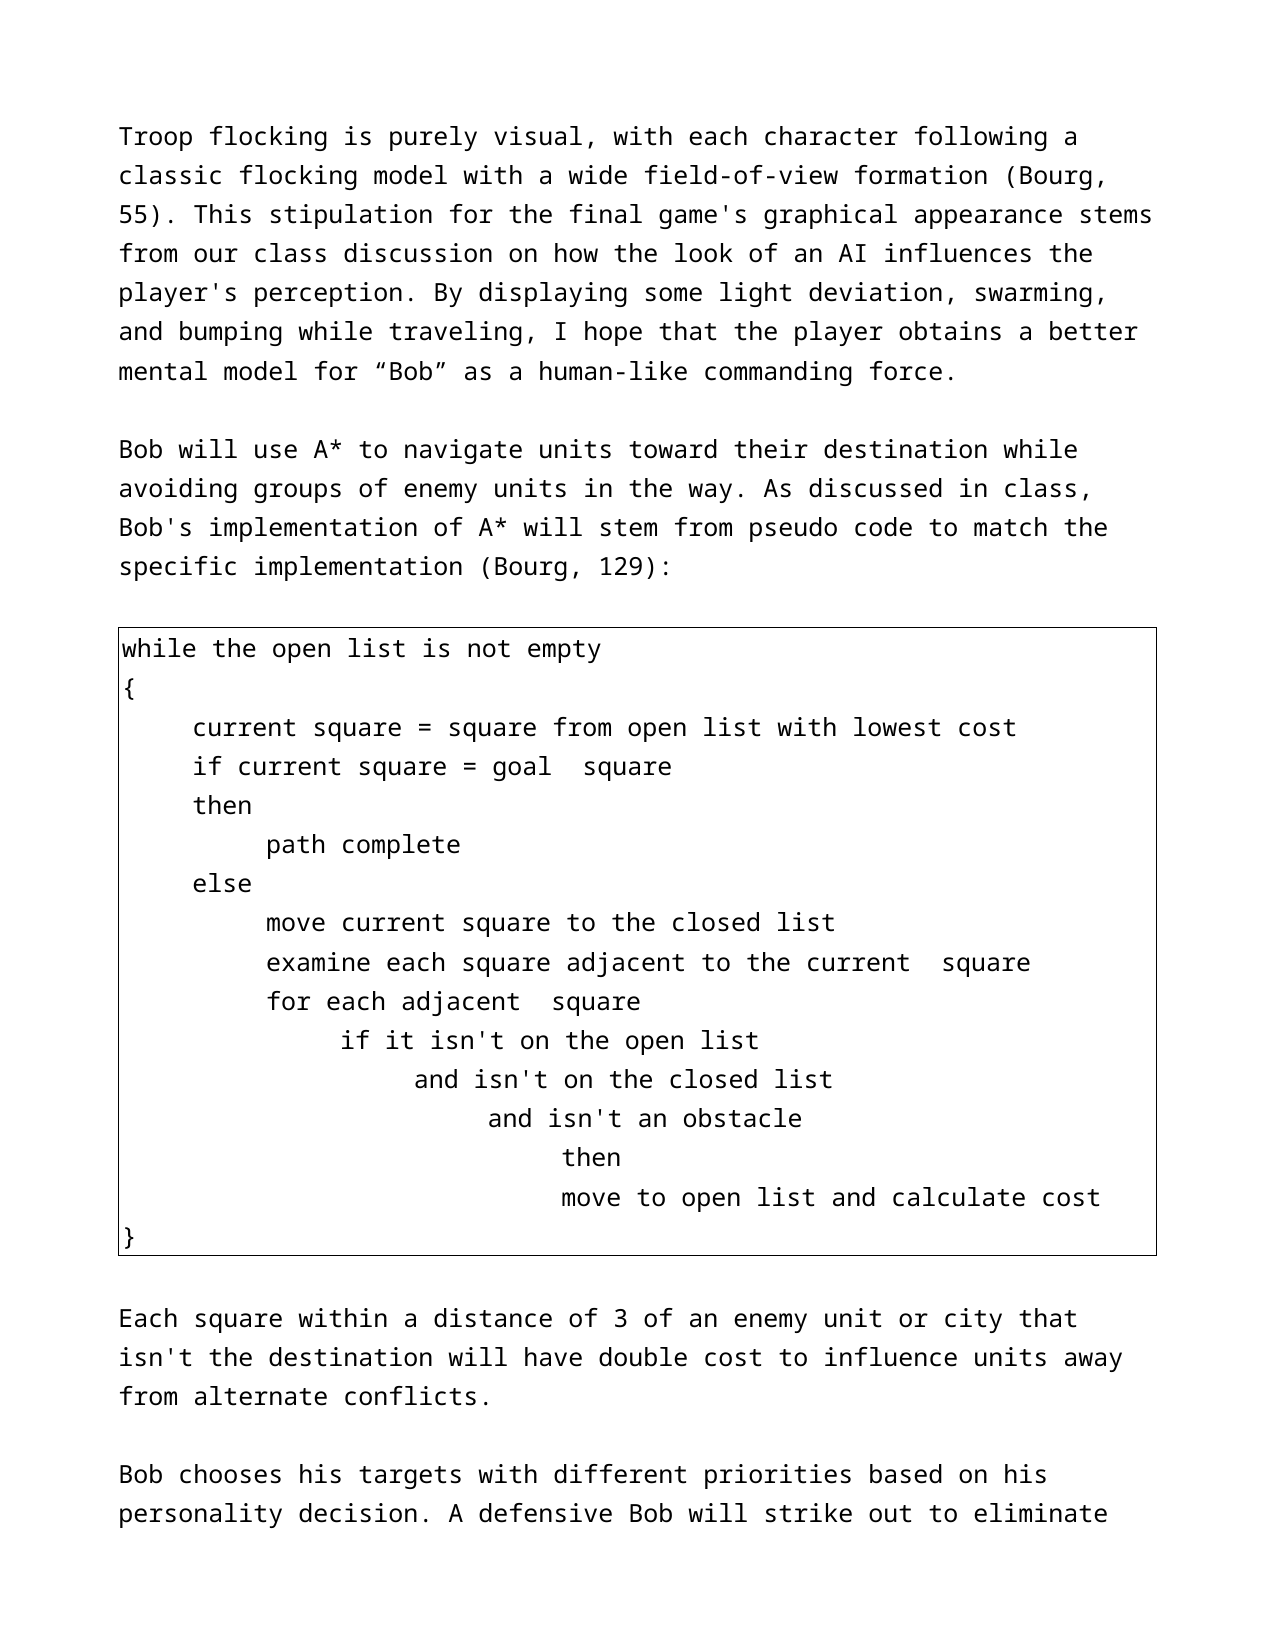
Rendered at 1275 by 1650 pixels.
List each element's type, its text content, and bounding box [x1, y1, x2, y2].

text Each square within a distance of 3 of an enemy unit or city that isn't the destination will have double cost to influence units away from alternate conflicts. [118, 1300, 1157, 1413]
text current square = square from open list with lowest cost [119, 706, 1156, 743]
text then [119, 784, 1156, 822]
text { [119, 666, 1156, 704]
text for each adjacent square [119, 980, 1156, 1017]
text if it isn't on the open list [119, 1019, 1156, 1057]
text and isn't an obstacle [119, 1097, 1156, 1135]
text and isn't on the closed list [119, 1058, 1156, 1096]
text then [119, 1136, 1156, 1174]
text examine each square adjacent to the current square [119, 941, 1156, 978]
text Bob chooses his targets with different priorities based on his personality decision. A defensive Bob will strike out to eliminate [118, 1457, 1157, 1530]
text Troop flocking is purely visual, with each character following a classic flocking model with a wide field-of-view formation (Bourg, 55). This stipulation for the final game's graphical appearance stems from our class discussion on how the look of an AI influences the player's perception. By displaying some light deviation, swarming, and bumping while traveling, I hope that the player obtains a better mental model for “Bob” as a human-like commanding force. [118, 118, 1157, 387]
text Bob will use A* to navigate units toward their destination while avoiding groups of enemy units in the way. As discussed in class, Bob's implementation of A* will stem from pseudo code to match the specific implementation (Bourg, 129): [118, 431, 1157, 583]
text move to open list and calculate cost [119, 1176, 1156, 1213]
text if current square = goal square [119, 745, 1156, 782]
text while the open list is not empty [119, 628, 1156, 665]
text move current square to the closed list [119, 901, 1156, 939]
text else [119, 862, 1156, 900]
text path complete [119, 823, 1156, 861]
text } [119, 1215, 1156, 1255]
